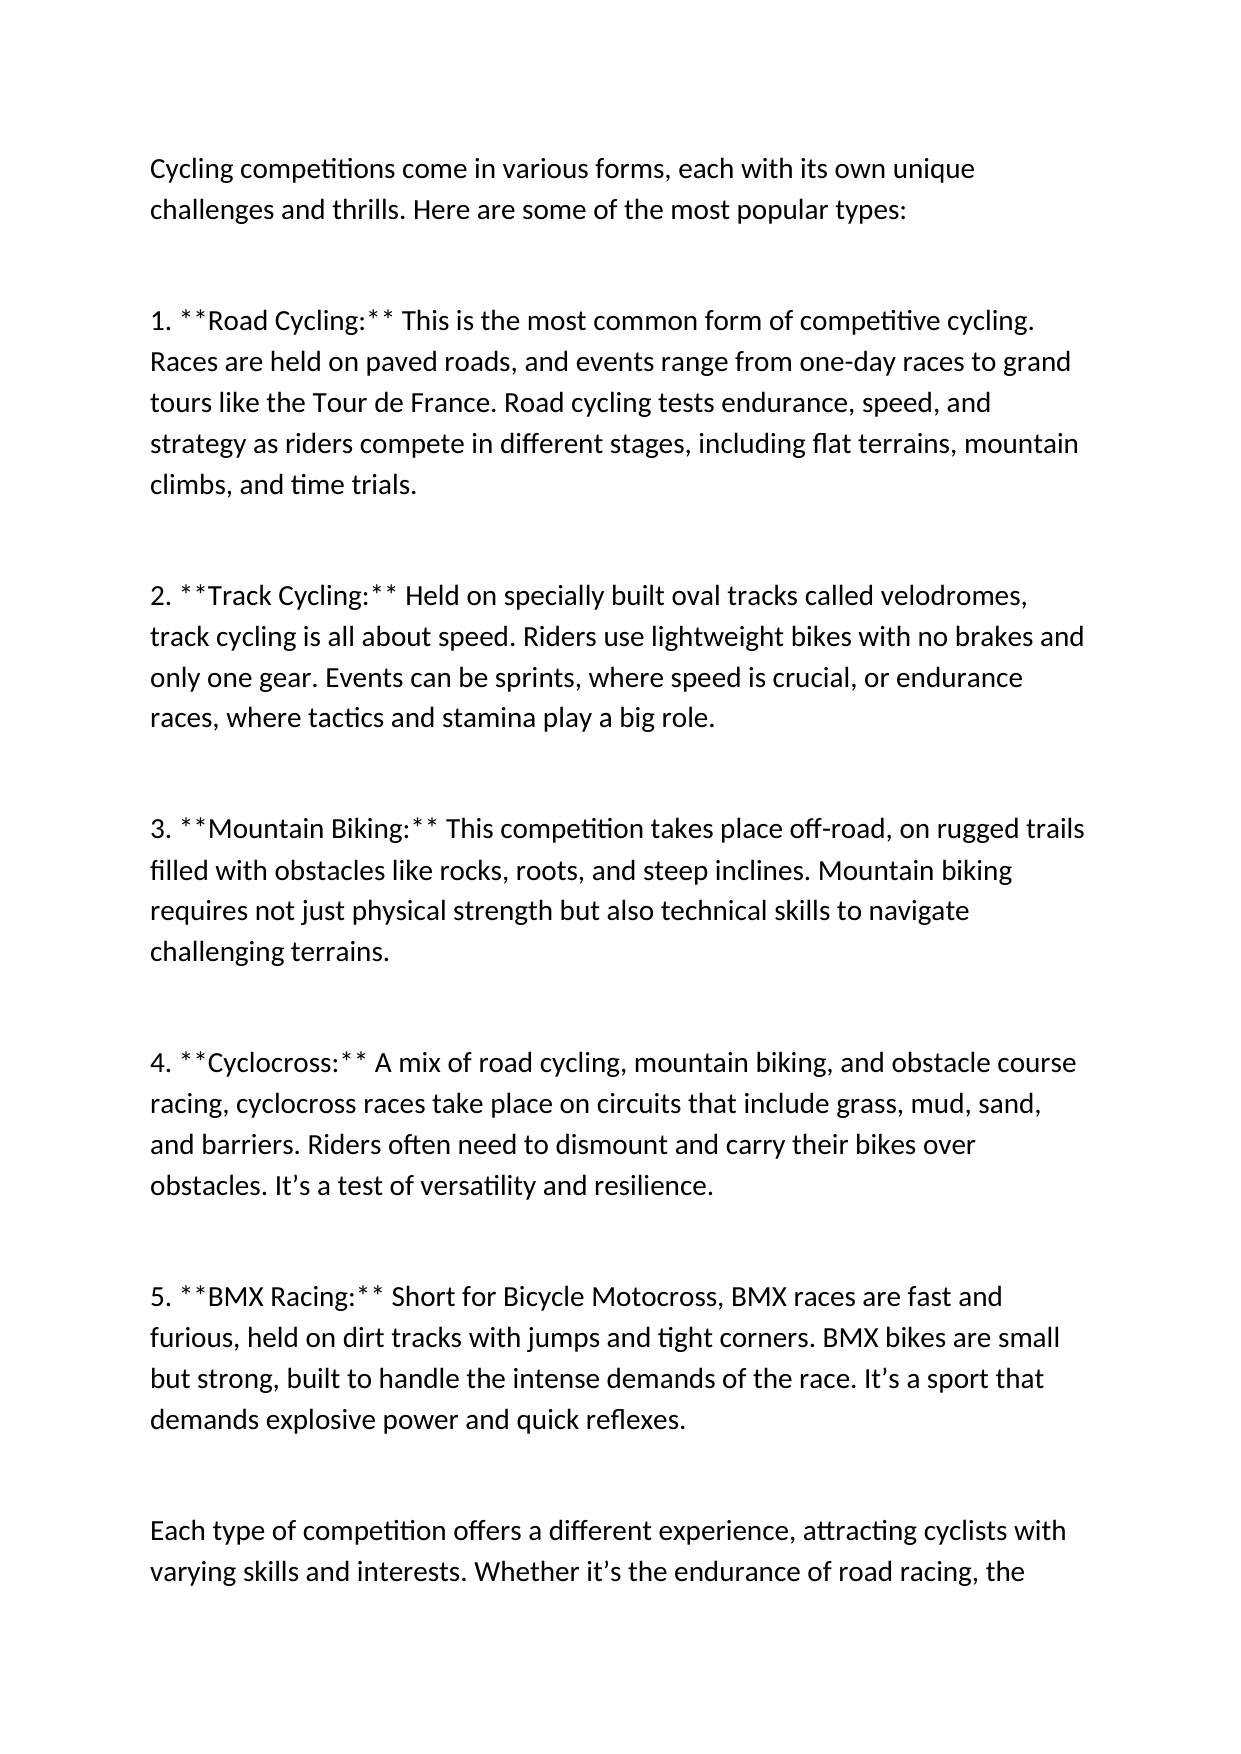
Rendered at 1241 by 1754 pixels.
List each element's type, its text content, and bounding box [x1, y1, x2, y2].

text 2. **Track Cycling:** Held on specially built oval tracks called velodromes, track cycling is all about speed. Riders use lightweight bikes with no brakes and only one gear. Events can be sprints, where speed is crucial, or endurance races, where tactics and stamina play a big role. [150, 577, 1090, 735]
text Cycling competitions come in various forms, each with its own unique challenges and thrills. Here are some of the most popular types: [150, 150, 1090, 227]
text 4. **Cyclocross:** A mix of road cycling, mountain biking, and obstacle course racing, cyclocross races take place on circuits that include grass, mud, sand, and barriers. Riders often need to dismount and carry their bikes over obstacles. It’s a test of versatility and resilience. [150, 1044, 1090, 1203]
text Each type of competition offers a different experience, attracting cyclists with varying skills and interests. Whether it’s the endurance of road racing, the [150, 1512, 1090, 1589]
text 5. **BMX Racing:** Short for Bicycle Motocross, BMX races are fast and furious, held on dirt tracks with jumps and tight corners. BMX bikes are small but strong, built to handle the intense demands of the race. It’s a sport that demands explosive power and quick reflexes. [150, 1278, 1090, 1437]
text 3. **Mountain Biking:** This competition takes place off-road, on rugged trails filled with obstacles like rocks, roots, and steep inclines. Mountain biking requires not just physical strength but also technical skills to navigate challenging terrains. [150, 811, 1090, 969]
text 1. **Road Cycling:** This is the most common form of competitive cycling. Races are held on paved roads, and events range from one-day races to grand tours like the Tour de France. Road cycling tests endurance, speed, and strategy as riders compete in different stages, including flat terrains, mountain climbs, and time trials. [150, 302, 1090, 501]
